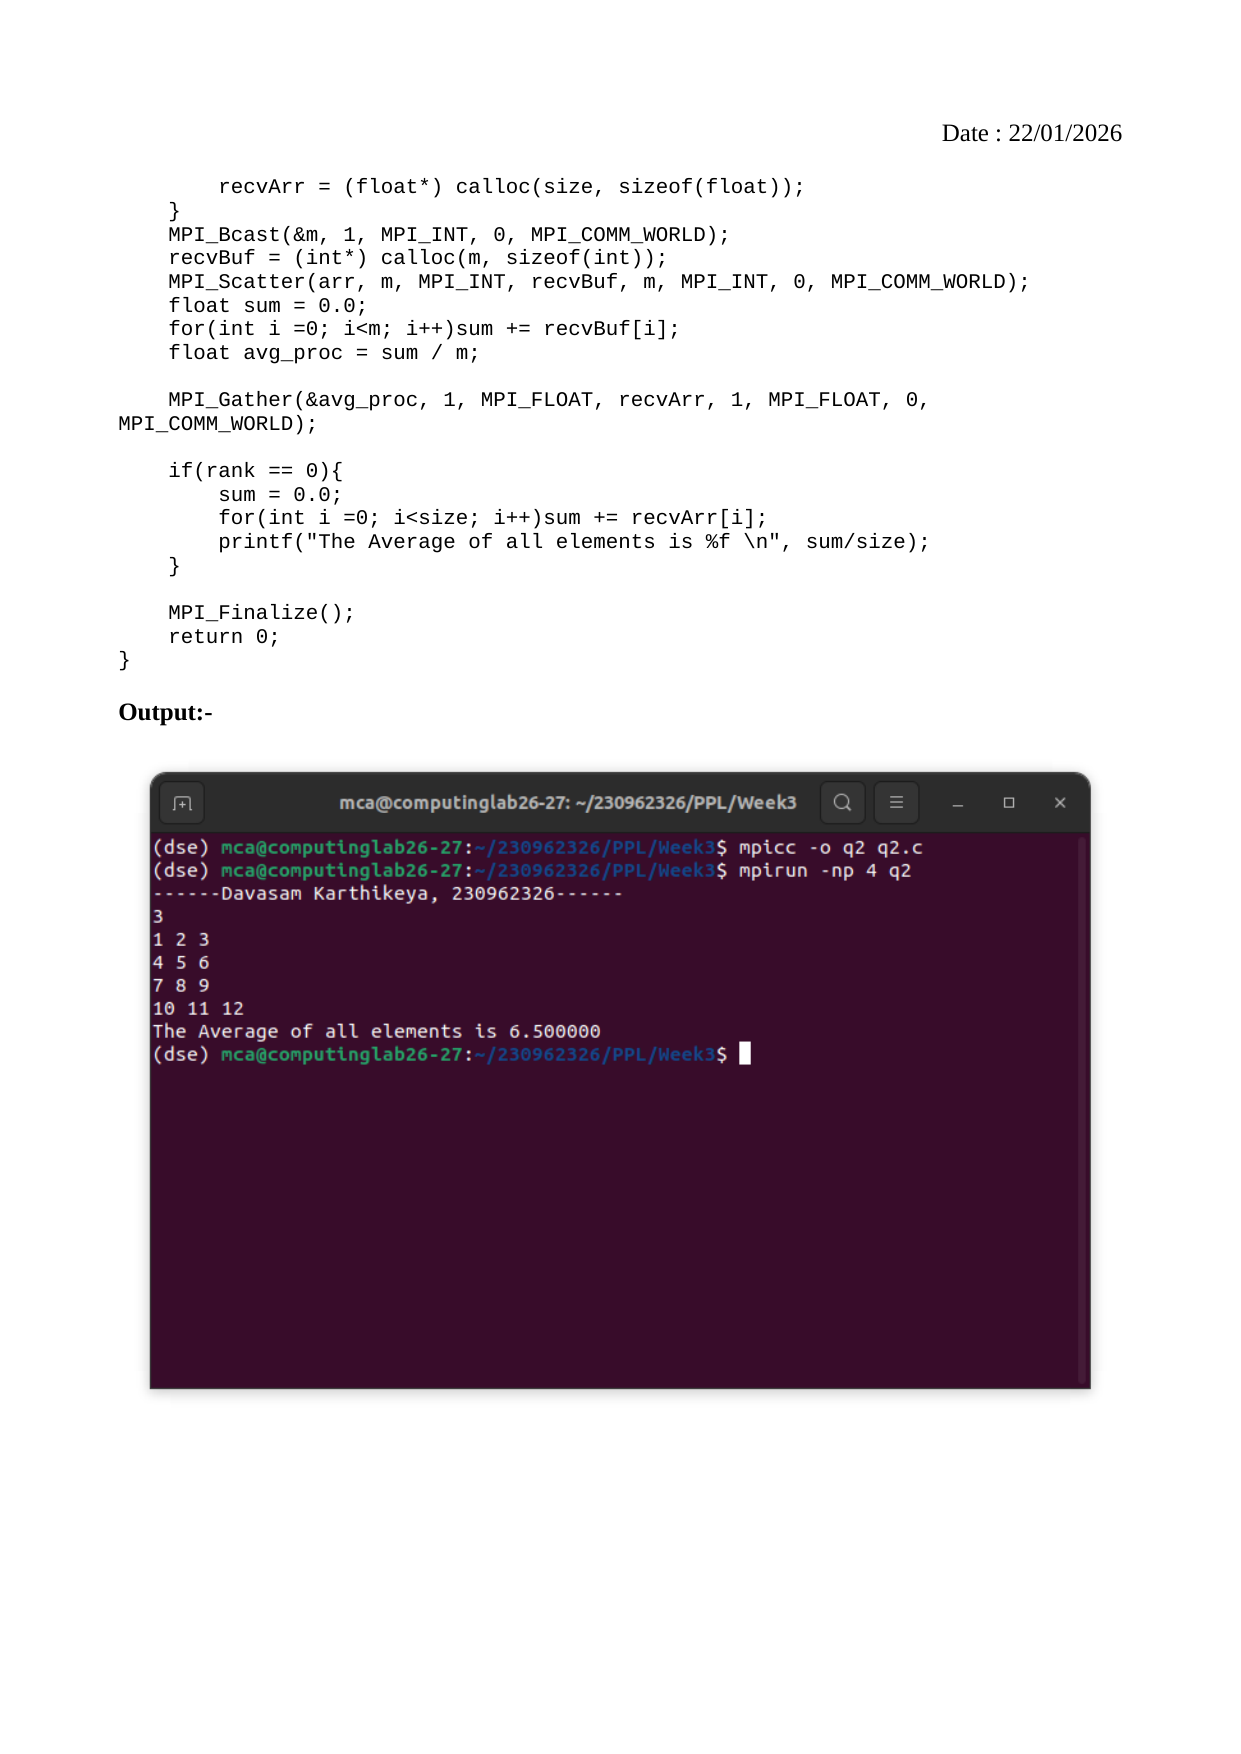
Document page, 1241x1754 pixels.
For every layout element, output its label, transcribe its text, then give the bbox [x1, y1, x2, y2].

text MPI_Bcast(&m, 1, MPI_INT, 0, MPI_COMM_WORLD); [118, 224, 1122, 247]
text printf("The Average of all elements is %f \n", sum/size); [118, 531, 1122, 555]
text } [118, 200, 1122, 224]
text if(rank == 0){ [118, 460, 1122, 484]
text recvBuf = (int*) calloc(m, sizeof(int)); [118, 247, 1122, 271]
text Output:- [118, 697, 1122, 725]
text float avg_proc = sum / m; [118, 342, 1122, 366]
text } [118, 649, 1122, 673]
text MPI_Scatter(arr, m, MPI_INT, recvBuf, m, MPI_INT, 0, MPI_COMM_WORLD); [118, 271, 1122, 294]
picture [118, 744, 1123, 1425]
text float sum = 0.0; [118, 294, 1122, 318]
text } [118, 555, 1122, 578]
text sum = 0.0; [118, 484, 1122, 507]
text for(int i =0; i<m; i++)sum += recvBuf[i]; [118, 318, 1122, 342]
text recvArr = (float*) calloc(size, sizeof(float)); [118, 176, 1122, 200]
text MPI_Gather(&avg_proc, 1, MPI_FLOAT, recvArr, 1, MPI_FLOAT, 0, MPI_COMM_WORLD); [118, 389, 1122, 436]
text return 0; [118, 626, 1122, 649]
text MPI_Finalize(); [118, 602, 1122, 626]
text for(int i =0; i<size; i++)sum += recvArr[i]; [118, 507, 1122, 531]
